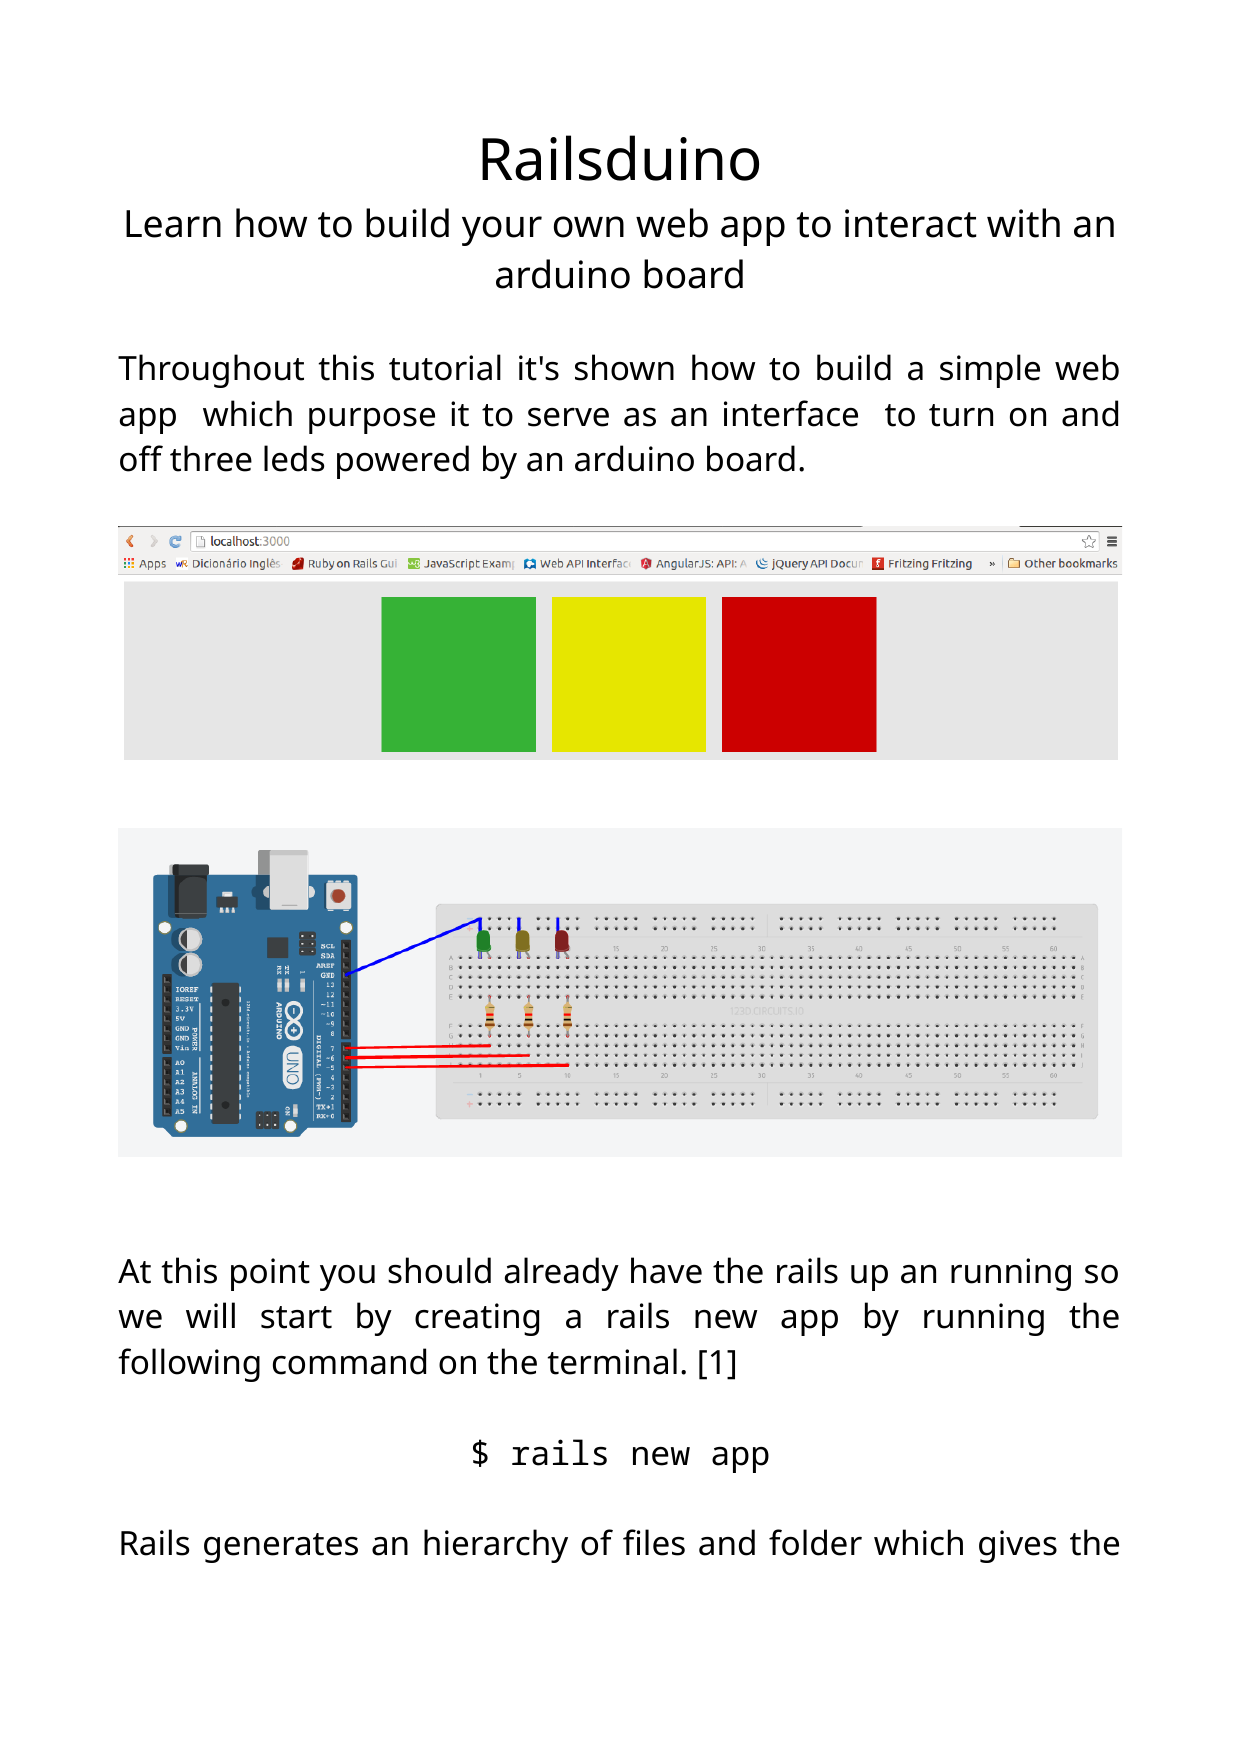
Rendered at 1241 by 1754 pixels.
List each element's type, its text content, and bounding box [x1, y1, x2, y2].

text Rails generates an hierarchy of files and folder which gives the [118, 1520, 1122, 1566]
picture [118, 526, 1123, 1157]
text At this point you should already have the rails up an running so we will start by creating a rails new app by running the following command on the terminal. [1] [118, 1248, 1122, 1384]
text $ rails new app [118, 1429, 1122, 1475]
text Learn how to build your own web app to interact with an arduino board [118, 198, 1122, 300]
text Railsduino [118, 118, 1122, 198]
text Throughout this tutorial it's shown how to build a simple web app which purpose it to serve as an interface to turn on and off three leds powered by an arduino board. [118, 345, 1122, 481]
